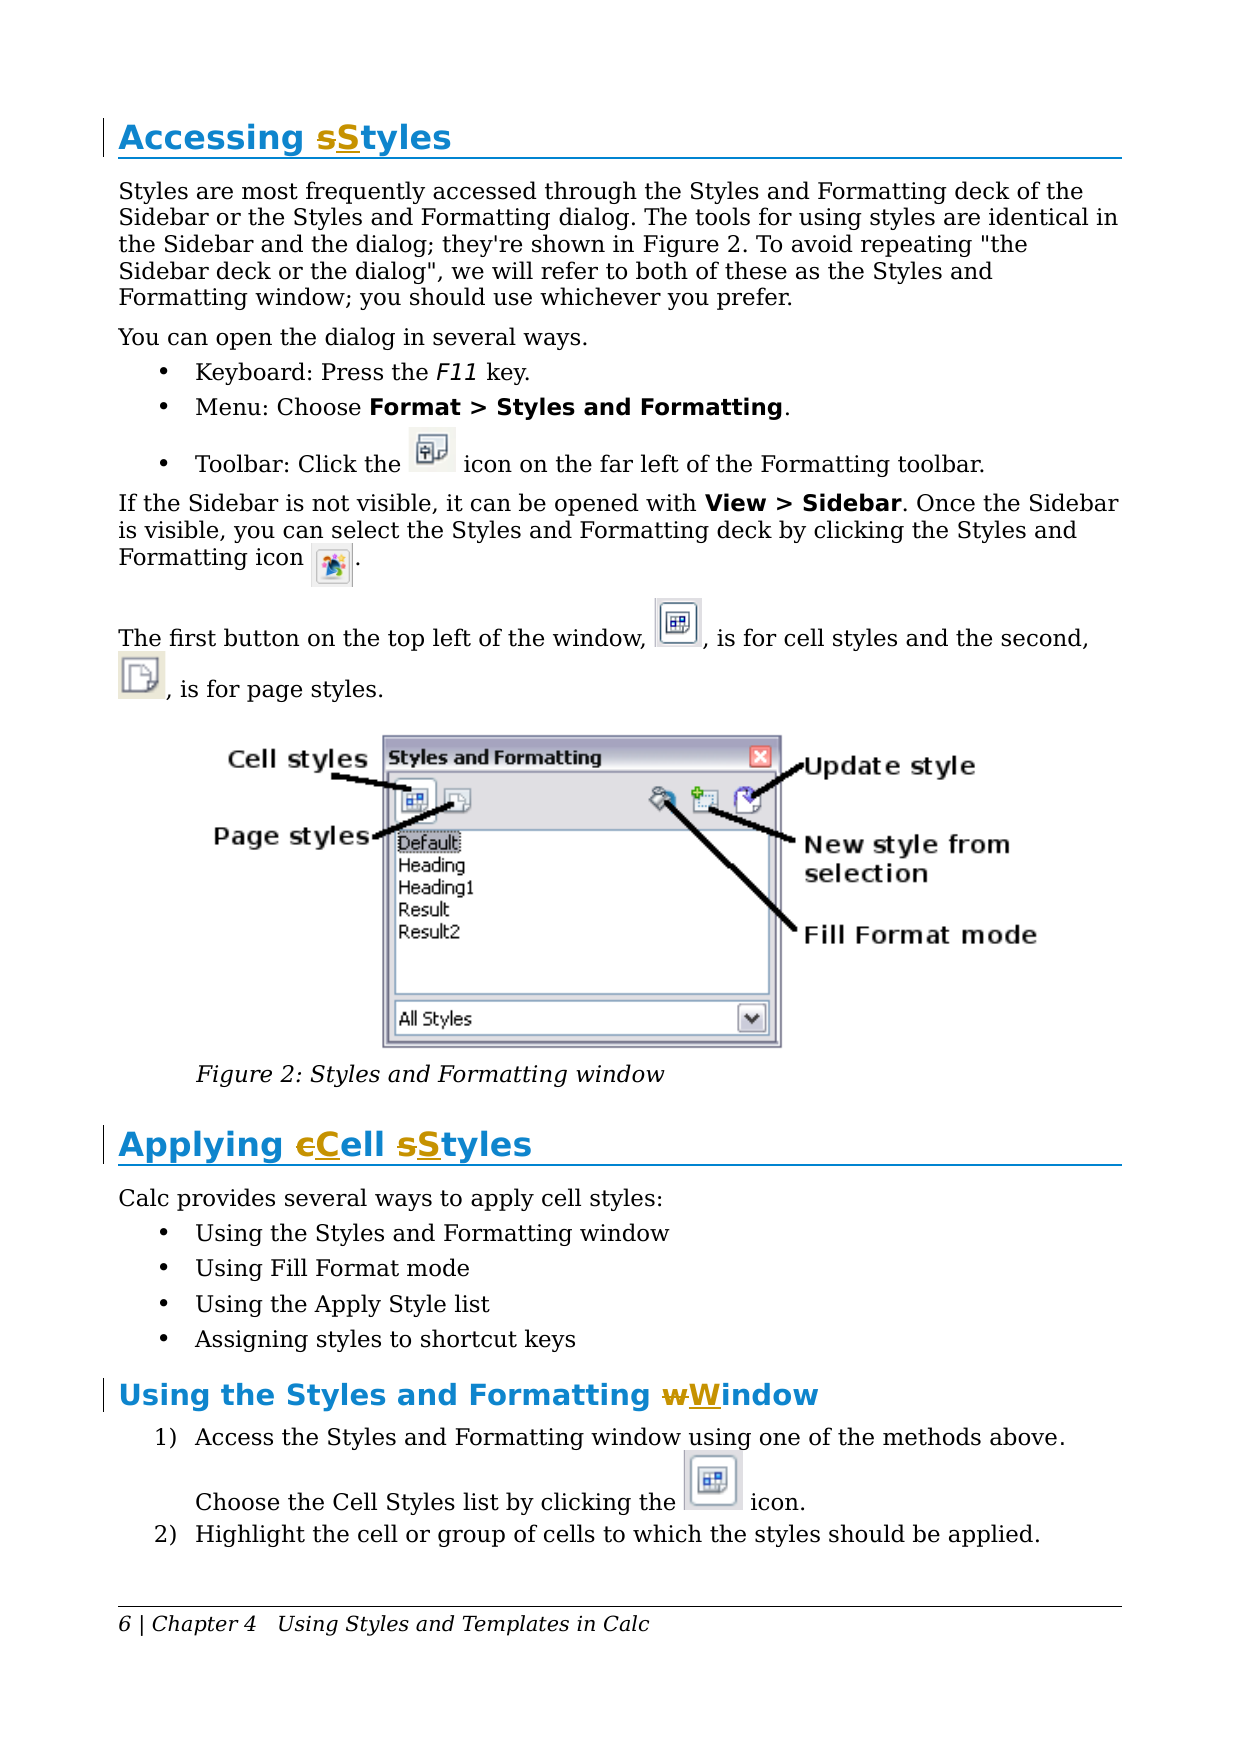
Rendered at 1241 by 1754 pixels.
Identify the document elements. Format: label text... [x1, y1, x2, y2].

list Using the Styles and Formatting window [156, 1218, 1122, 1247]
list Toolbar: Click the icon on the far left of the Formatting toolbar. [156, 428, 1122, 478]
list Highlight the cell or group of cells to which the styles should be applied. [177, 1522, 1122, 1548]
picture [654, 598, 702, 647]
text If the Sidebar is not visible, it can be opened with View > Sidebar. Once the Sidebar is visible, you can select the Styles and Formatting deck by clicking the Styles and Formatting icon . [118, 490, 1122, 586]
subtitle Accessing Styles [118, 118, 1122, 157]
list Using the Apply Style list [156, 1289, 1122, 1318]
picture [408, 427, 456, 472]
list You can open the dialog in several ways. [118, 324, 1122, 350]
subtitle Applying Cell Styles [118, 1125, 1122, 1164]
subtitle Using the Styles and Formatting Window [118, 1378, 1122, 1412]
text The first button on the top left of the window, , is for cell styles and the second, , is for page styles. [118, 599, 1122, 702]
list Assigning styles to shortcut keys [156, 1324, 1122, 1354]
text Figure 2: Styles and Formatting window [196, 1061, 1044, 1088]
list Using Fill Format mode [156, 1254, 1122, 1283]
list Keyboard: Press the F11 key. [156, 357, 1122, 386]
text Styles are most frequently accessed through the Styles and Formatting deck of the Sidebar or the Styles and Formatting dialog. The tools for using styles are identical in the Sidebar and the dialog; they're shown in Figure 2. To avoid repeating "the Sidebar deck or the dialog", we will refer to both of these as the Styles and Formatting window; you should use whichever you prefer. [118, 178, 1122, 311]
list Calc provides several ways to apply cell styles: [118, 1185, 1122, 1212]
list Menu: Choose Format > Styles and Formatting. [156, 392, 1122, 421]
list Access the Styles and Formatting window using one of the methods above. Choose the Cell Styles list by clicking the icon. [177, 1424, 1122, 1515]
picture [683, 1450, 743, 1510]
picture [196, 727, 1045, 1055]
picture [311, 543, 354, 587]
picture [118, 651, 166, 699]
